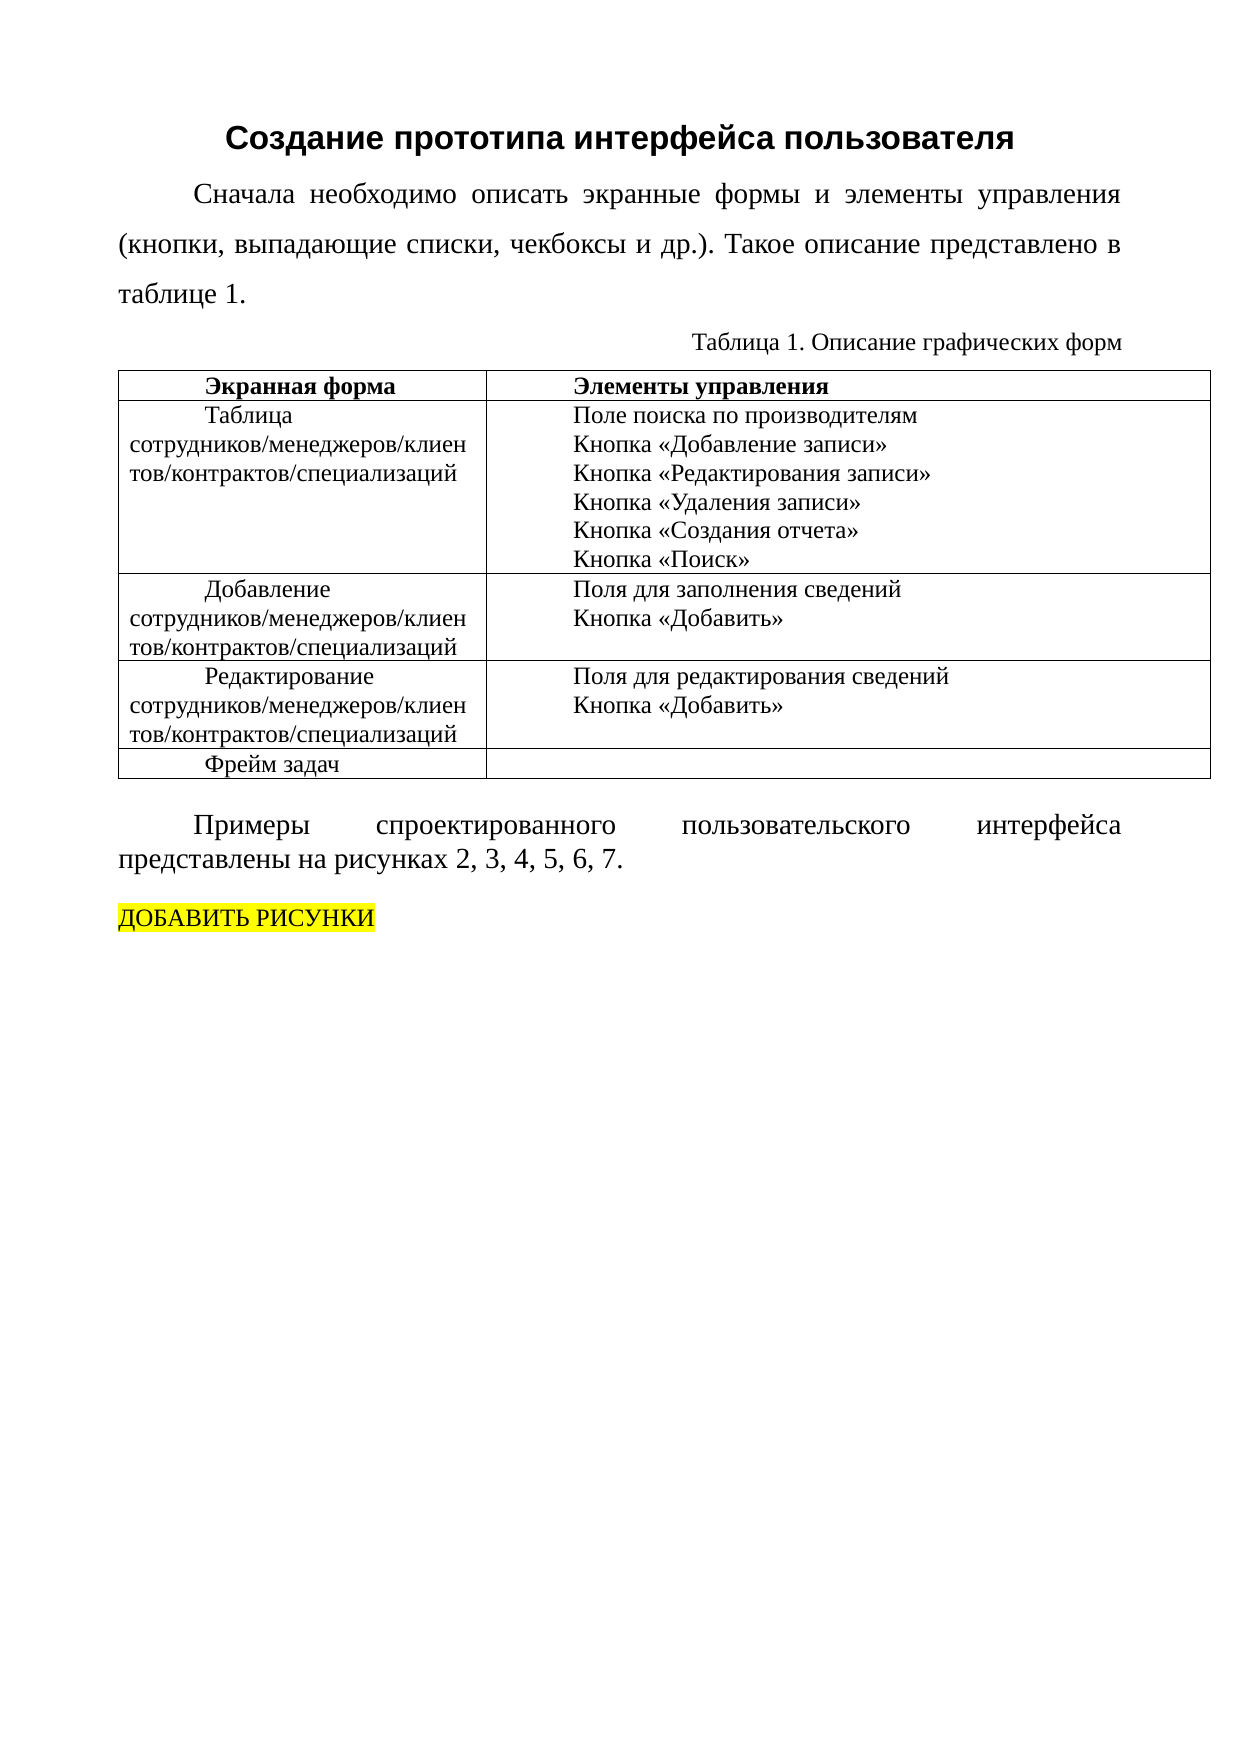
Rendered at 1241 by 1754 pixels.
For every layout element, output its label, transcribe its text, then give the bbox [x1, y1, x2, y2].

table_header Экранная форма [119, 371, 486, 399]
table_cell Добавление сотрудников/менеджеров/клиентов/контрактов/специализаций [119, 574, 486, 660]
table_cell Поле поиска по производителям Кнопка «Добавление записи» Кнопка «Редактирования записи» Кнопка «Удаления записи» Кнопка «Создания отчета» Кнопка «Поиск» [487, 401, 1210, 573]
table_cell Редактирование сотрудников/менеджеров/клиентов/контрактов/специализаций [119, 661, 486, 748]
text ДОБАВИТЬ РИСУНКИ [118, 903, 1122, 932]
table_header Элементы управления [487, 371, 1210, 399]
text Создание прототипа интерфейса пользователя [118, 118, 1122, 157]
text Сначала необходимо описать экранные формы и элементы управления (кнопки, выпадающие списки, чекбоксы и др.). Такое описание представлено в таблице 1. [118, 176, 1122, 310]
text Таблица 1. Описание графических форм [118, 327, 1122, 355]
table_cell [487, 749, 1210, 777]
table_cell Поля для заполнения сведений Кнопка «Добавить» [487, 574, 1210, 660]
text Примеры спроектированного пользовательского интерфейса представлены на рисунках 2, 3, 4, 5, 6, 7. [118, 807, 1122, 874]
table_cell Таблица сотрудников/менеджеров/клиентов/контрактов/специализаций [119, 401, 486, 573]
table_cell Фрейм задач [119, 749, 486, 777]
table_cell Поля для редактирования сведений Кнопка «Добавить» [487, 661, 1210, 748]
